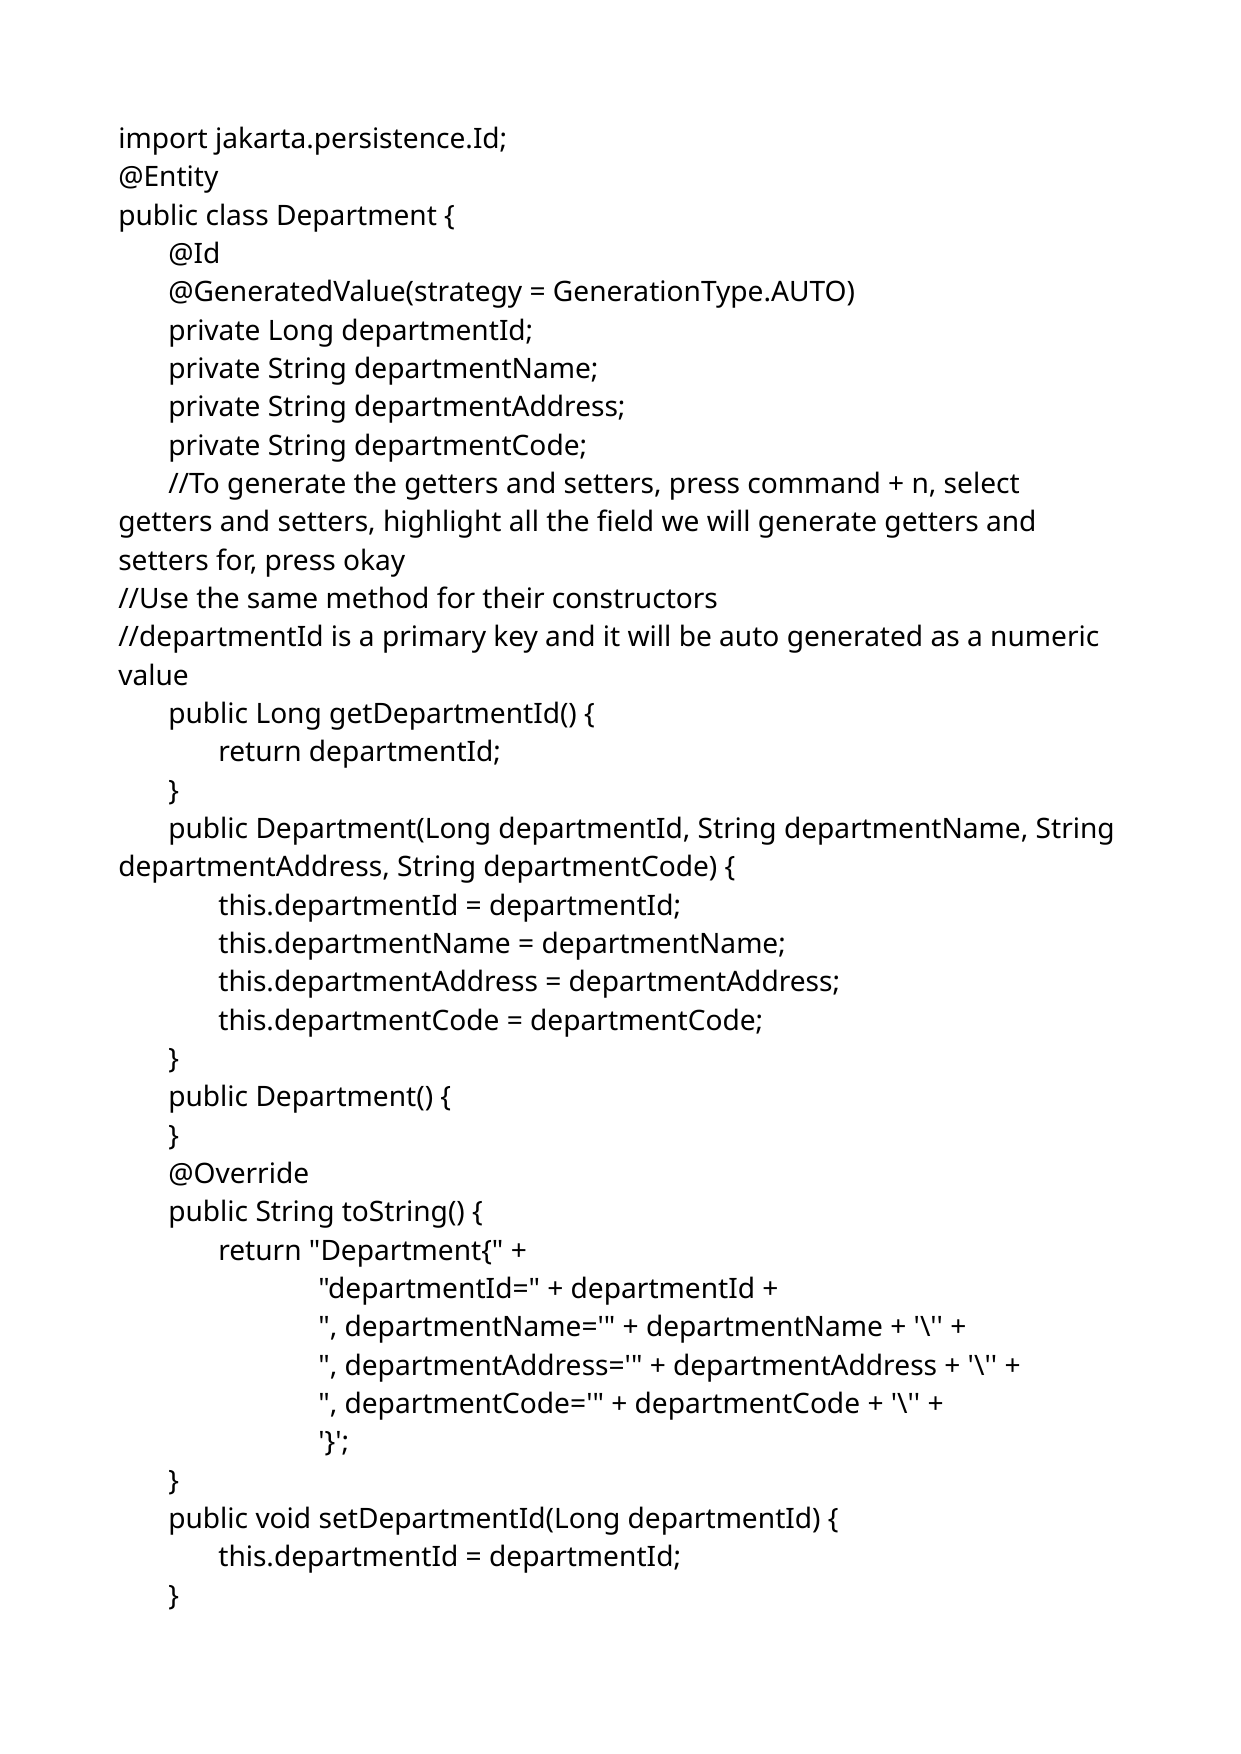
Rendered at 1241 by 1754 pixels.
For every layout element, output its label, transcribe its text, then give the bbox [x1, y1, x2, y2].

text @GeneratedValue(strategy = GenerationType.AUTO) [118, 271, 1122, 310]
text this.departmentAddress = departmentAddress; [118, 961, 1122, 1000]
text //To generate the getters and setters, press command + n, select getters and setters, highlight all the field we will generate getters and setters for, press okay [118, 463, 1122, 578]
text } [118, 1575, 1122, 1613]
text public Department() { [118, 1076, 1122, 1115]
text ", departmentName='" + departmentName + '\'' + [118, 1306, 1122, 1345]
text @Id [118, 233, 1122, 271]
text public void setDepartmentId(Long departmentId) { [118, 1498, 1122, 1536]
text } [118, 1460, 1122, 1498]
text } [118, 770, 1122, 808]
text private Long departmentId; [118, 310, 1122, 348]
text private String departmentAddress; [118, 386, 1122, 425]
text this.departmentName = departmentName; [118, 923, 1122, 961]
text this.departmentId = departmentId; [118, 1536, 1122, 1575]
text return "Department{" + [118, 1230, 1122, 1268]
text ", departmentCode='" + departmentCode + '\'' + [118, 1383, 1122, 1421]
text import jakarta.persistence.Id; [118, 118, 1122, 156]
text this.departmentId = departmentId; [118, 885, 1122, 923]
text @Entity [118, 156, 1122, 195]
text return departmentId; [118, 731, 1122, 770]
text } [118, 1115, 1122, 1153]
text public Long getDepartmentId() { [118, 693, 1122, 731]
text public Department(Long departmentId, String departmentName, String departmentAddress, String departmentCode) { [118, 808, 1122, 885]
text private String departmentCode; [118, 425, 1122, 463]
text public class Department { [118, 195, 1122, 233]
text //departmentId is a primary key and it will be auto generated as a numeric value [118, 616, 1122, 693]
text "departmentId=" + departmentId + [118, 1268, 1122, 1306]
text } [118, 1038, 1122, 1076]
text '}'; [118, 1421, 1122, 1460]
text //Use the same method for their constructors [118, 578, 1122, 616]
text @Override [118, 1153, 1122, 1191]
text public String toString() { [118, 1191, 1122, 1230]
text ", departmentAddress='" + departmentAddress + '\'' + [118, 1345, 1122, 1383]
text this.departmentCode = departmentCode; [118, 1000, 1122, 1038]
text private String departmentName; [118, 348, 1122, 386]
